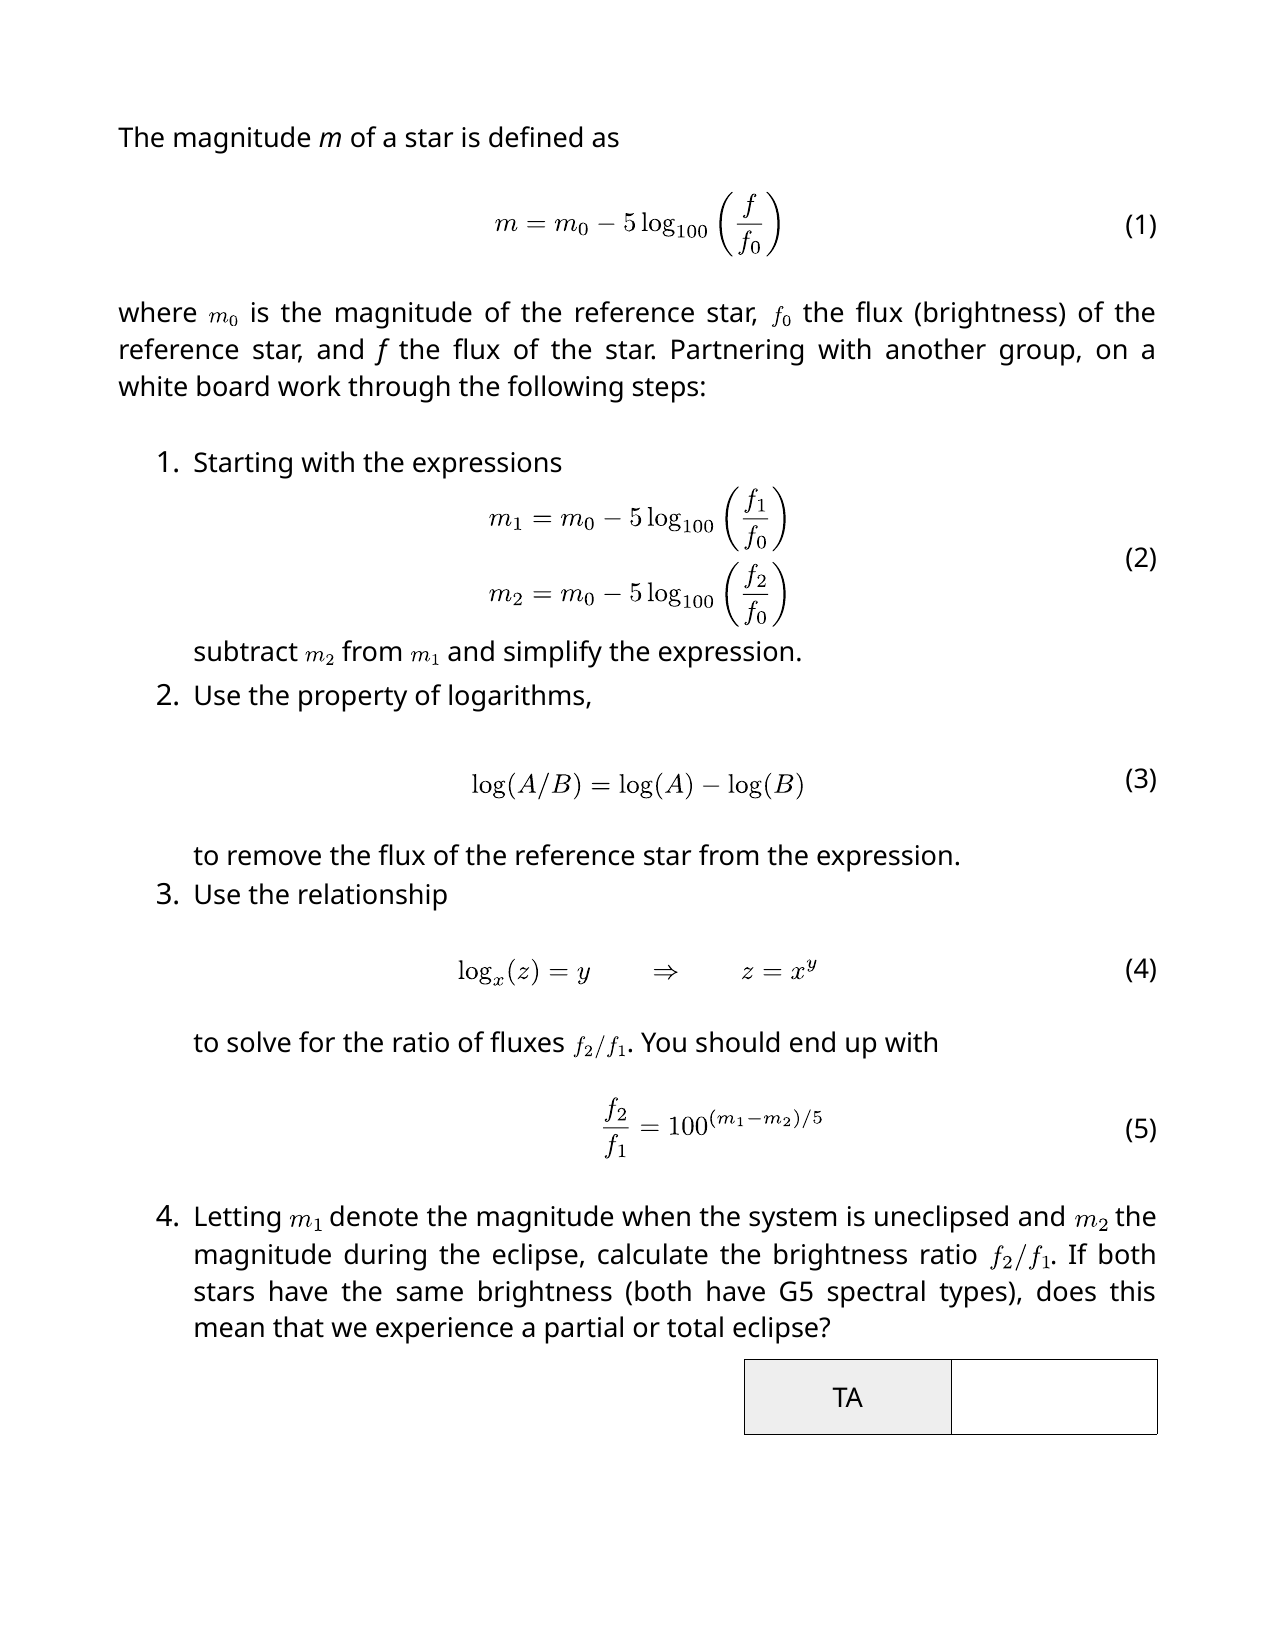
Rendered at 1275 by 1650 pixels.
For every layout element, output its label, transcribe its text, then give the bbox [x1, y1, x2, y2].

text [118, 192, 731, 257]
text to remove the flux of the reference star from the expression. [193, 836, 1157, 873]
table_header [952, 1360, 1157, 1434]
text (1) [768, 192, 1157, 257]
text (2) [775, 487, 1157, 627]
text (4) [118, 950, 1157, 987]
list Use the relationship [156, 873, 1157, 913]
text [118, 487, 737, 627]
list Use the property of logarithms, [156, 675, 1157, 714]
text [193, 1097, 614, 1159]
table_header TA [745, 1360, 951, 1434]
text (3) [118, 757, 1157, 799]
list Starting with the expressions [156, 441, 1157, 481]
list Letting denote the magnitude when the system is uneclipsed and the magnitude during the eclipse, calculate the brightness ratio . If both stars have the same brightness (both have G5 spectral types), does this mean that we experience a partial or total eclipse? [156, 1196, 1157, 1346]
text to solve for the ratio of fluxes . You should end up with [193, 1024, 1157, 1061]
text (5) [609, 1097, 1157, 1159]
text where is the magnitude of the reference star, the flux (brightness) of the reference star, and f the flux of the star. Partnering with another group, on a white board work through the following steps: [118, 293, 1157, 404]
text The magnitude m of a star is defined as [118, 118, 1157, 155]
list subtract from and simplify the expression. [156, 632, 1157, 669]
